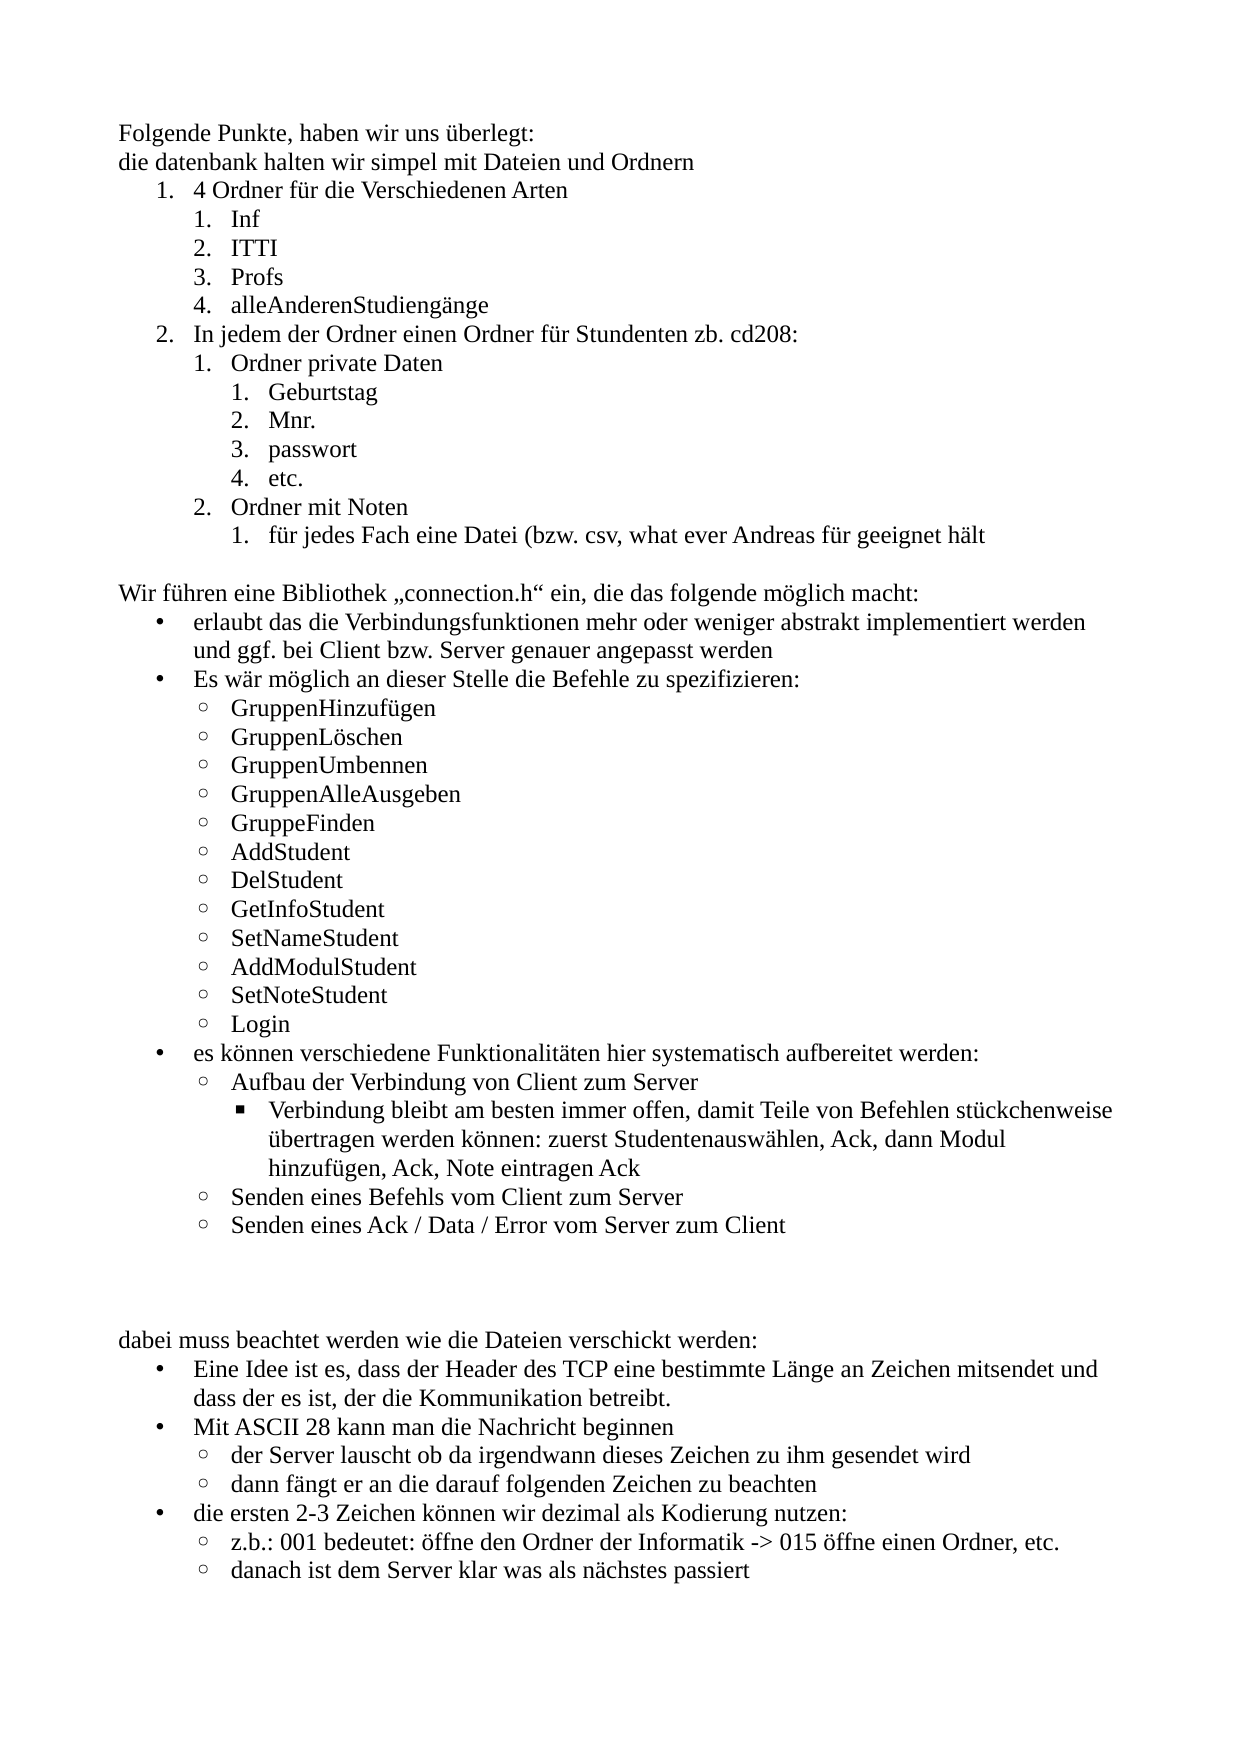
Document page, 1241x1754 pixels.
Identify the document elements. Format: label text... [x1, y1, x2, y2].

list GruppenHinzufügen [193, 693, 1122, 722]
list SetNameStudent [193, 923, 1122, 952]
text dabei muss beachtet werden wie die Dateien verschickt werden: [118, 1326, 1122, 1354]
text Wir führen eine Bibliothek „connection.h“ ein, die das folgende möglich macht: [118, 578, 1122, 607]
list für jedes Fach eine Datei (bzw. csv, what ever Andreas für geeignet hält [231, 521, 1122, 549]
list DelStudent [193, 866, 1122, 894]
list GruppeFinden [193, 808, 1122, 837]
list In jedem der Ordner einen Ordner für Stundenten zb. cd208: [156, 319, 1122, 348]
list GruppenLöschen [193, 722, 1122, 751]
list GruppenAlleAusgeben [193, 779, 1122, 808]
list der Server lauscht ob da irgendwann dieses Zeichen zu ihm gesendet wird [193, 1441, 1122, 1469]
list passwort [231, 434, 1122, 463]
list SetNoteStudent [193, 981, 1122, 1009]
list GruppenUmbennen [193, 751, 1122, 779]
list Eine Idee ist es, dass der Header des TCP eine bestimmte Länge an Zeichen mitsendet und dass der es ist, der die Kommunikation betreibt. [156, 1354, 1122, 1412]
list ITTI [193, 233, 1122, 262]
list Senden eines Ack / Data / Error vom Server zum Client [193, 1211, 1122, 1239]
list AddModulStudent [193, 952, 1122, 981]
list die ersten 2-3 Zeichen können wir dezimal als Kodierung nutzen: [156, 1498, 1122, 1527]
list Mnr. [231, 406, 1122, 434]
list Geburtstag [231, 377, 1122, 406]
list Profs [193, 262, 1122, 291]
list Inf [193, 204, 1122, 233]
list Mit ASCII 28 kann man die Nachricht beginnen [156, 1412, 1122, 1441]
list Ordner private Daten [193, 348, 1122, 377]
list AddStudent [193, 837, 1122, 866]
list Ordner mit Noten [193, 492, 1122, 521]
list Es wär möglich an dieser Stelle die Befehle zu spezifizieren: [156, 664, 1122, 693]
text Folgende Punkte, haben wir uns überlegt: [118, 118, 1122, 147]
text die datenbank halten wir simpel mit Dateien und Ordnern [118, 147, 1122, 176]
list z.b.: 001 bedeutet: öffne den Ordner der Informatik -> 015 öffne einen Ordner, etc. [193, 1527, 1122, 1556]
list GetInfoStudent [193, 894, 1122, 923]
list etc. [231, 463, 1122, 492]
list alleAnderenStudiengänge [193, 291, 1122, 319]
list erlaubt das die Verbindungsfunktionen mehr oder weniger abstrakt implementiert werden und ggf. bei Client bzw. Server genauer angepasst werden [156, 607, 1122, 664]
list es können verschiedene Funktionalitäten hier systematisch aufbereitet werden: [156, 1038, 1122, 1067]
list 4 Ordner für die Verschiedenen Arten [156, 176, 1122, 204]
list Senden eines Befehls vom Client zum Server [193, 1182, 1122, 1211]
list dann fängt er an die darauf folgenden Zeichen zu beachten [193, 1469, 1122, 1498]
list Aufbau der Verbindung von Client zum Server [193, 1067, 1122, 1096]
list danach ist dem Server klar was als nächstes passiert [193, 1556, 1122, 1584]
list Login [193, 1009, 1122, 1038]
list Verbindung bleibt am besten immer offen, damit Teile von Befehlen stückchenweise übertragen werden können: zuerst Studentenauswählen, Ack, dann Modul hinzufügen, Ack, Note eintragen Ack [231, 1096, 1122, 1182]
